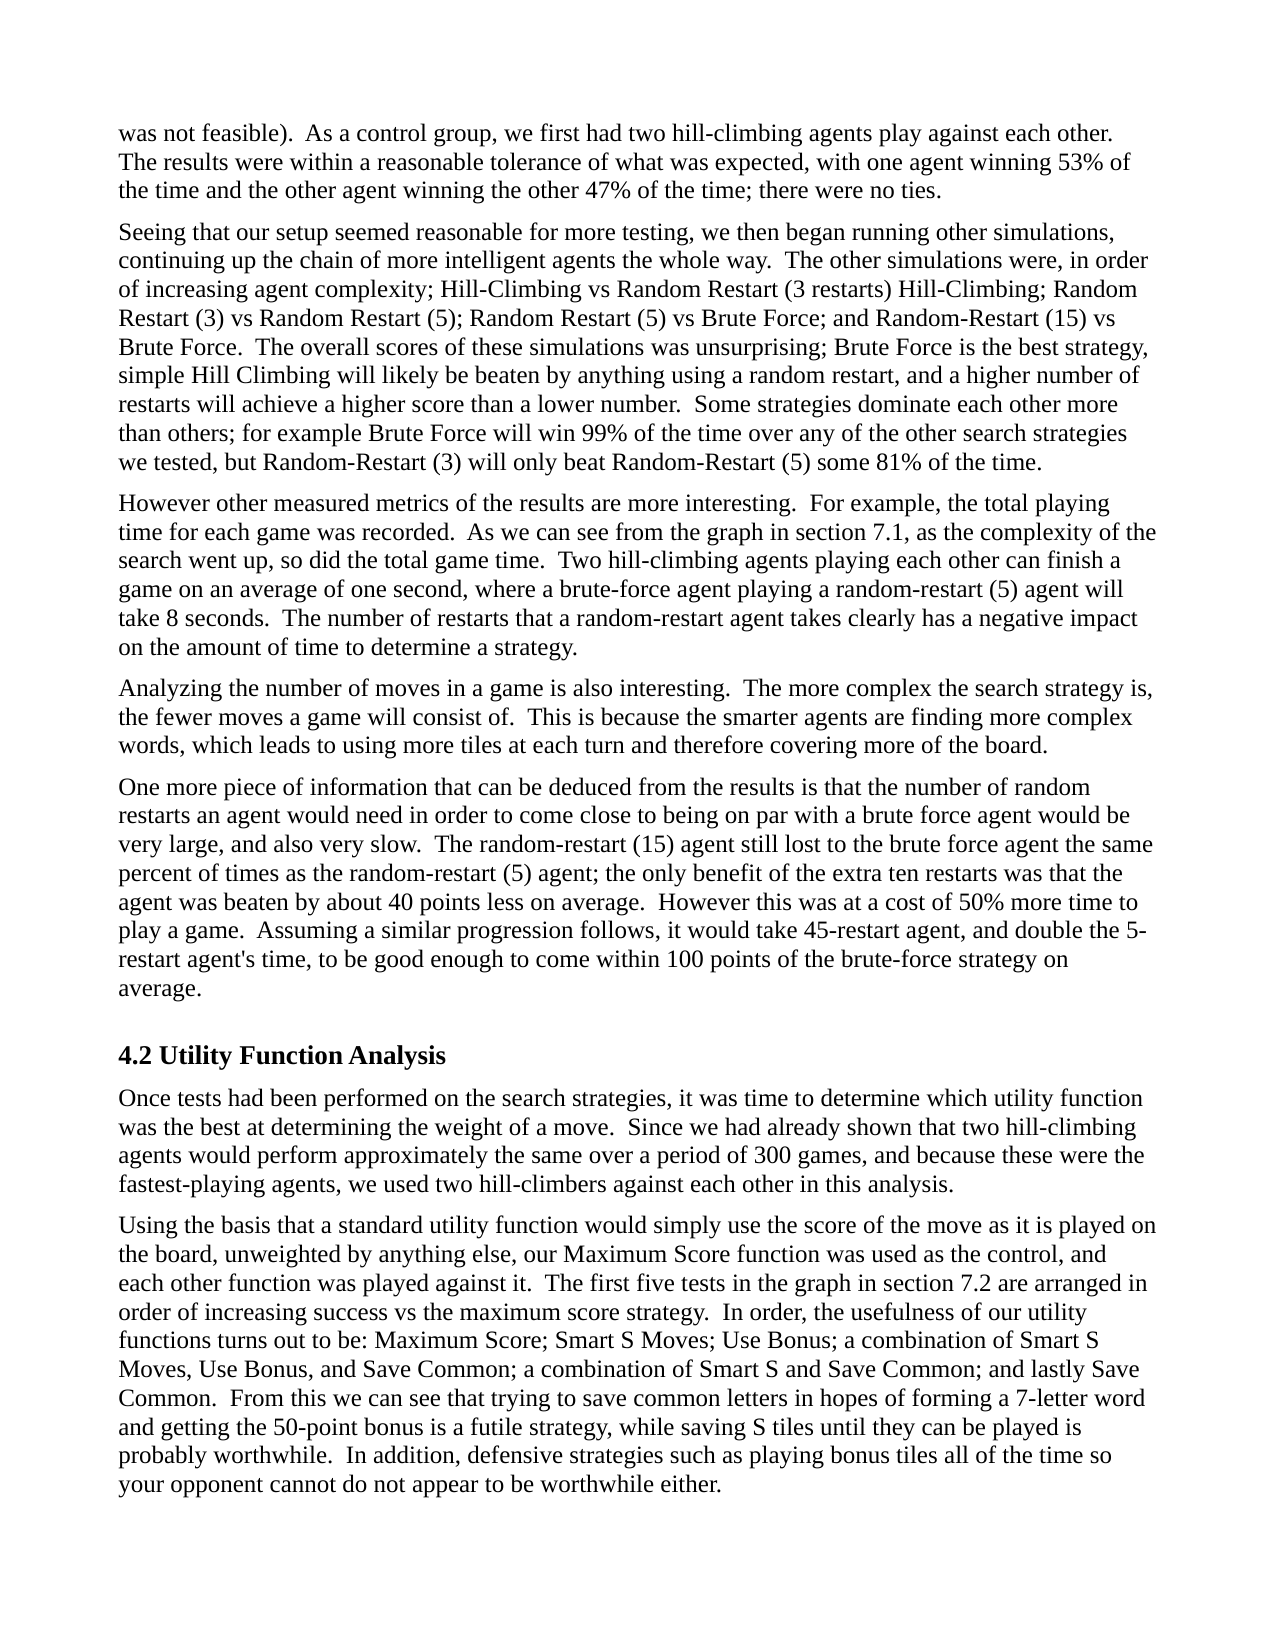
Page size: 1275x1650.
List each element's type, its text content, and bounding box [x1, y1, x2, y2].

text Seeing that our setup seemed reasonable for more testing, we then began running other simulations, continuing up the chain of more intelligent agents the whole way. The other simulations were, in order of increasing agent complexity; Hill-Climbing vs Random Restart (3 restarts) Hill-Climbing; Random Restart (3) vs Random Restart (5); Random Restart (5) vs Brute Force; and Random-Restart (15) vs Brute Force. The overall scores of these simulations was unsurprising; Brute Force is the best strategy, simple Hill Climbing will likely be beaten by anything using a random restart, and a higher number of restarts will achieve a higher score than a lower number. Some strategies dominate each other more than others; for example Brute Force will win 99% of the time over any of the other search strategies we tested, but Random-Restart (3) will only beat Random-Restart (5) some 81% of the time. [118, 217, 1157, 476]
text One more piece of information that can be deduced from the results is that the number of random restarts an agent would need in order to come close to being on par with a brute force agent would be very large, and also very slow. The random-restart (15) agent still lost to the brute force agent the same percent of times as the random-restart (5) agent; the only benefit of the extra ten restarts was that the agent was beaten by about 40 points less on average. However this was at a cost of 50% more time to play a game. Assuming a similar progression follows, it would take 45-restart agent, and double the 5-restart agent's time, to be good enough to come within 100 points of the brute-force strategy on average. [118, 772, 1157, 1002]
text Analyzing the number of moves in a game is also interesting. The more complex the search strategy is, the fewer moves a game will consist of. This is because the smarter agents are finding more complex words, which leads to using more tiles at each turn and therefore covering more of the board. [118, 673, 1157, 759]
subtitle 4.2 Utility Function Analysis [118, 1039, 1157, 1071]
text was not feasible). As a control group, we first had two hill-climbing agents play against each other. The results were within a reasonable tolerance of what was expected, with one agent winning 53% of the time and the other agent winning the other 47% of the time; there were no ties. [118, 118, 1157, 204]
text However other measured metrics of the results are more interesting. For example, the total playing time for each game was recorded. As we can see from the graph in section 7.1, as the complexity of the search went up, so did the total game time. Two hill-climbing agents playing each other can finish a game on an average of one second, where a brute-force agent playing a random-restart (5) agent will take 8 seconds. The number of restarts that a random-restart agent takes clearly has a negative impact on the amount of time to determine a strategy. [118, 488, 1157, 661]
text Once tests had been performed on the search strategies, it was time to determine which utility function was the best at determining the weight of a move. Since we had already shown that two hill-climbing agents would perform approximately the same over a period of 300 games, and because these were the fastest-playing agents, we used two hill-climbers against each other in this analysis. [118, 1083, 1157, 1198]
text Using the basis that a standard utility function would simply use the score of the move as it is played on the board, unweighted by anything else, our Maximum Score function was used as the control, and each other function was played against it. The first five tests in the graph in section 7.2 are arranged in order of increasing success vs the maximum score strategy. In order, the usefulness of our utility functions turns out to be: Maximum Score; Smart S Moves; Use Bonus; a combination of Smart S Moves, Use Bonus, and Save Common; a combination of Smart S and Save Common; and lastly Save Common. From this we can see that trying to save common letters in hopes of forming a 7-letter word and getting the 50-point bonus is a futile strategy, while saving S tiles until they can be played is probably worthwhile. In addition, defensive strategies such as playing bonus tiles all of the time so your opponent cannot do not appear to be worthwhile either. [118, 1211, 1157, 1498]
